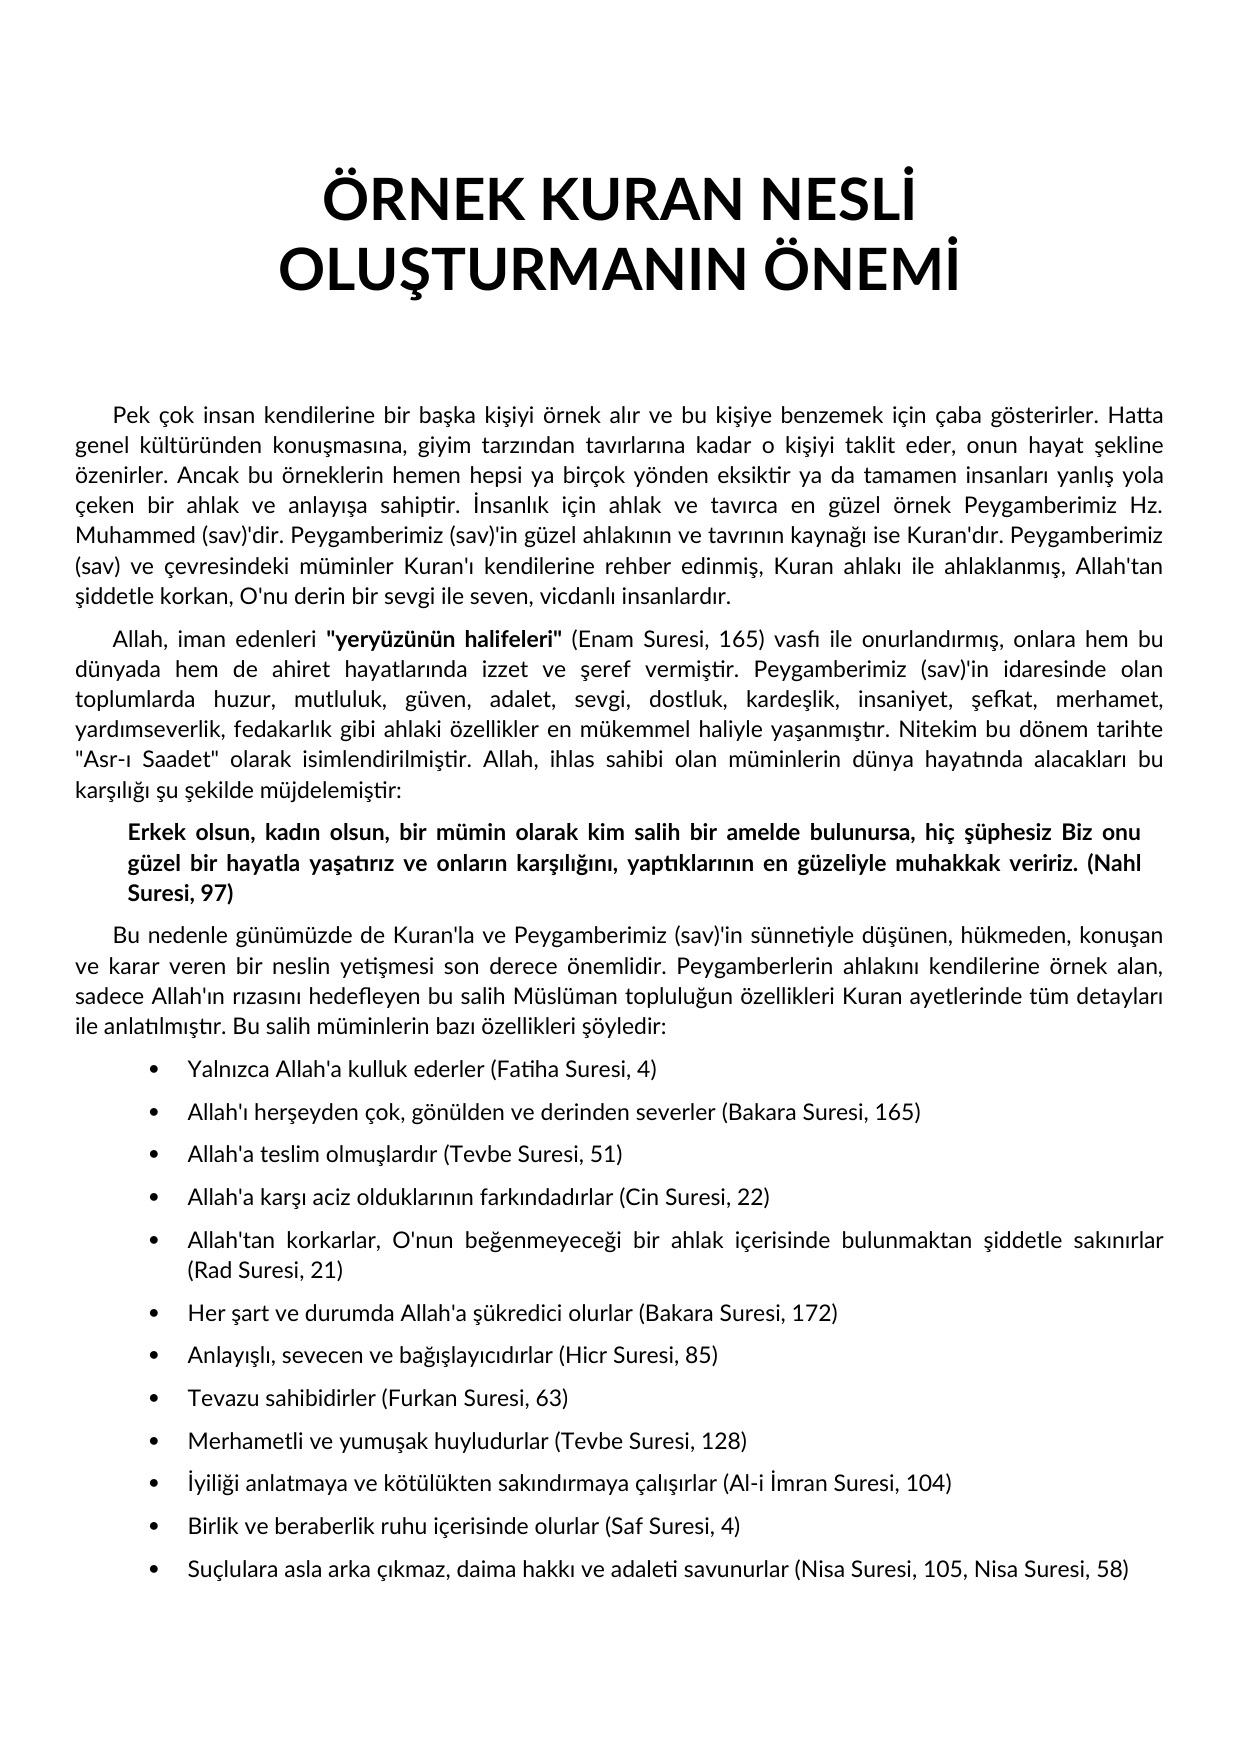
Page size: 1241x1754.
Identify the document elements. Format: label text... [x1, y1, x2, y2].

list Merhametli ve yumuşak huyludurlar (Tevbe Suresi, 128) [150, 1426, 1165, 1454]
list Yalnızca Allah'a kulluk ederler (Fatiha Suresi, 4) [150, 1054, 1165, 1082]
text Bu nedenle günümüzde de Kuran'la ve Peygamberimiz (sav)'in sünnetiyle düşünen, hükmeden, konuşan ve karar veren bir neslin yetişmesi son derece önemlidir. Peygamberlerin ahlakını kendilerine örnek alan, sadece Allah'ın rızasını hedefleyen bu salih Müslüman topluluğun özellikleri Kuran ayetlerinde tüm detayları ile anlatılmıştır. Bu salih müminlerin bazı özellikleri şöyledir: [75, 921, 1165, 1039]
list Her şart ve durumda Allah'a şükredici olurlar (Bakara Suresi, 172) [150, 1298, 1165, 1326]
list Birlik ve beraberlik ruhu içerisinde olurlar (Saf Suresi, 4) [150, 1512, 1165, 1539]
list Allah'ı herşeyden çok, gönülden ve derinden severler (Bakara Suresi, 165) [150, 1097, 1165, 1125]
list Tevazu sahibidirler (Furkan Suresi, 63) [150, 1384, 1165, 1411]
text Erkek olsun, kadın olsun, bir mümin olarak kim salih bir amelde bulunursa, hiç şüphesiz Biz onu güzel bir hayatla yaşatırız ve onların karşılığını, yaptıklarının en güzeliyle muhakkak veririz. (Nahl Suresi, 97) [127, 818, 1143, 906]
list Allah'a karşı aciz olduklarının farkındadırlar (Cin Suresi, 22) [150, 1183, 1165, 1210]
subtitle ÖRNEK KURAN NESLİ OLUŞTURMANIN ÖNEMİ [75, 162, 1165, 302]
list Allah'tan korkarlar, O'nun beğenmeyeceği bir ahlak içerisinde bulunmaktan şiddetle sakınırlar (Rad Suresi, 21) [150, 1225, 1165, 1283]
list Anlayışlı, sevecen ve bağışlayıcıdırlar (Hicr Suresi, 85) [150, 1341, 1165, 1368]
text Allah, iman edenleri "yeryüzünün halifeleri" (Enam Suresi, 165) vasfı ile onurlandırmış, onlara hem bu dünyada hem de ahiret hayatlarında izzet ve şeref vermiştir. Peygamberimiz (sav)'in idaresinde olan toplumlarda huzur, mutluluk, güven, adalet, sevgi, dostluk, kardeşlik, insaniyet, şefkat, merhamet, yardımseverlik, fedakarlık gibi ahlaki özellikler en mükemmel haliyle yaşanmıştır. Nitekim bu dönem tarihte "Asr-ı Saadet" olarak isimlendirilmiştir. Allah, ihlas sahibi olan müminlerin dünya hayatında alacakları bu karşılığı şu şekilde müjdelemiştir: [75, 624, 1165, 803]
text Pek çok insan kendilerine bir başka kişiyi örnek alır ve bu kişiye benzemek için çaba gösterirler. Hatta genel kültüründen konuşmasına, giyim tarzından tavırlarına kadar o kişiyi taklit eder, onun hayat şekline özenirler. Ancak bu örneklerin hemen hepsi ya birçok yönden eksiktir ya da tamamen insanları yanlış yola çeken bir ahlak ve anlayışa sahiptir. İnsanlık için ahlak ve tavırca en güzel örnek Peygamberimiz Hz. Muhammed (sav)'dir. Peygamberimiz (sav)'in güzel ahlakının ve tavrının kaynağı ise Kuran'dır. Peygamberimiz (sav) ve çevresindeki müminler Kuran'ı kendilerine rehber edinmiş, Kuran ahlakı ile ahlaklanmış, Allah'tan şiddetle korkan, O'nu derin bir sevgi ile seven, vicdanlı insanlardır. [75, 400, 1165, 609]
list İyiliği anlatmaya ve kötülükten sakındırmaya çalışırlar (Al-i İmran Suresi, 104) [150, 1469, 1165, 1497]
list Suçlulara asla arka çıkmaz, daima hakkı ve adaleti savunurlar (Nisa Suresi, 105, Nisa Suresi, 58) [150, 1554, 1165, 1582]
list Allah'a teslim olmuşlardır (Tevbe Suresi, 51) [150, 1140, 1165, 1167]
